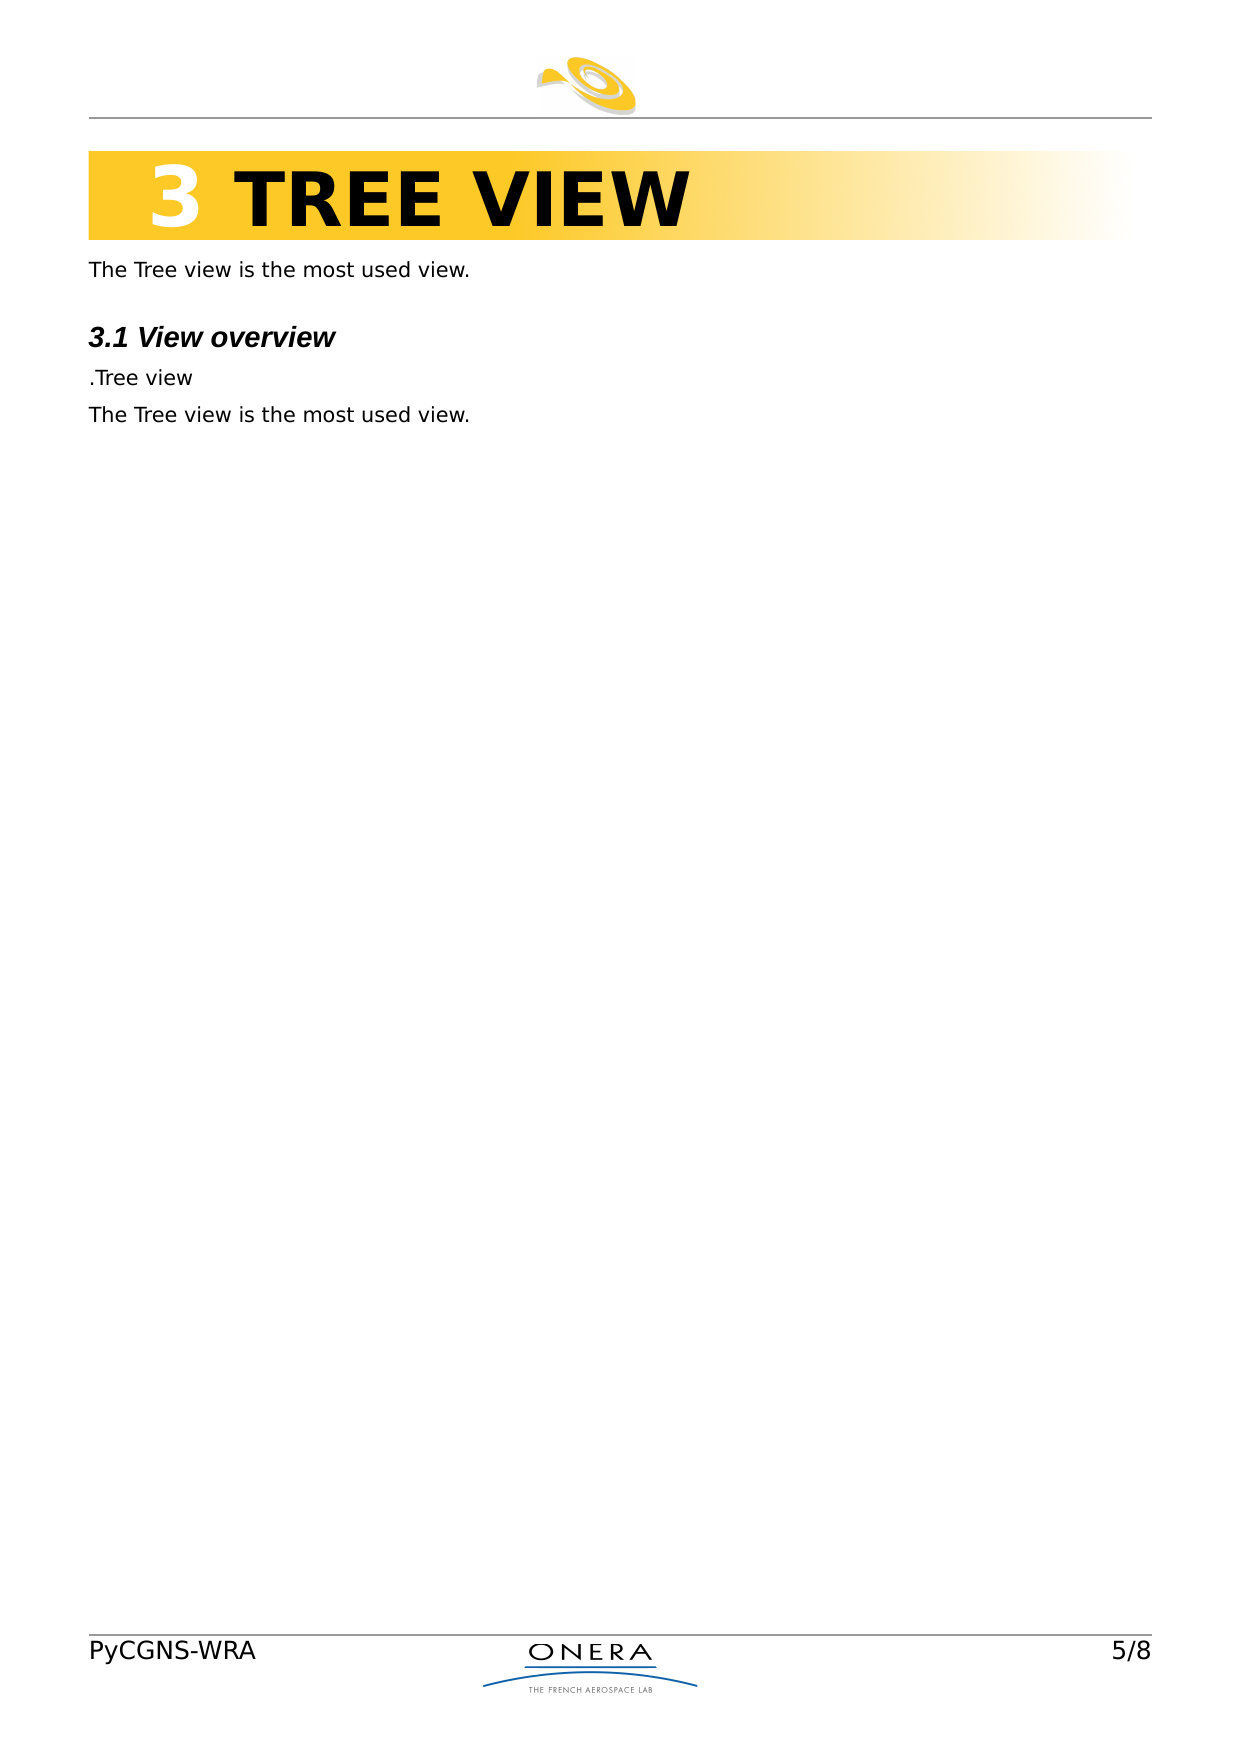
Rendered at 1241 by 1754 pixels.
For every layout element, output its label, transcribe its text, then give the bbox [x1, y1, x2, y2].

picture [88, 151, 1151, 240]
subtitle View overview [58, 320, 1152, 354]
subtitle Tree view [88, 149, 1152, 246]
text .Tree view [88, 366, 1152, 390]
text The Tree view is the most used view. [88, 403, 1152, 427]
text The Tree view is the most used view. [88, 258, 1152, 283]
picture [483, 1644, 698, 1693]
picture [537, 57, 636, 115]
